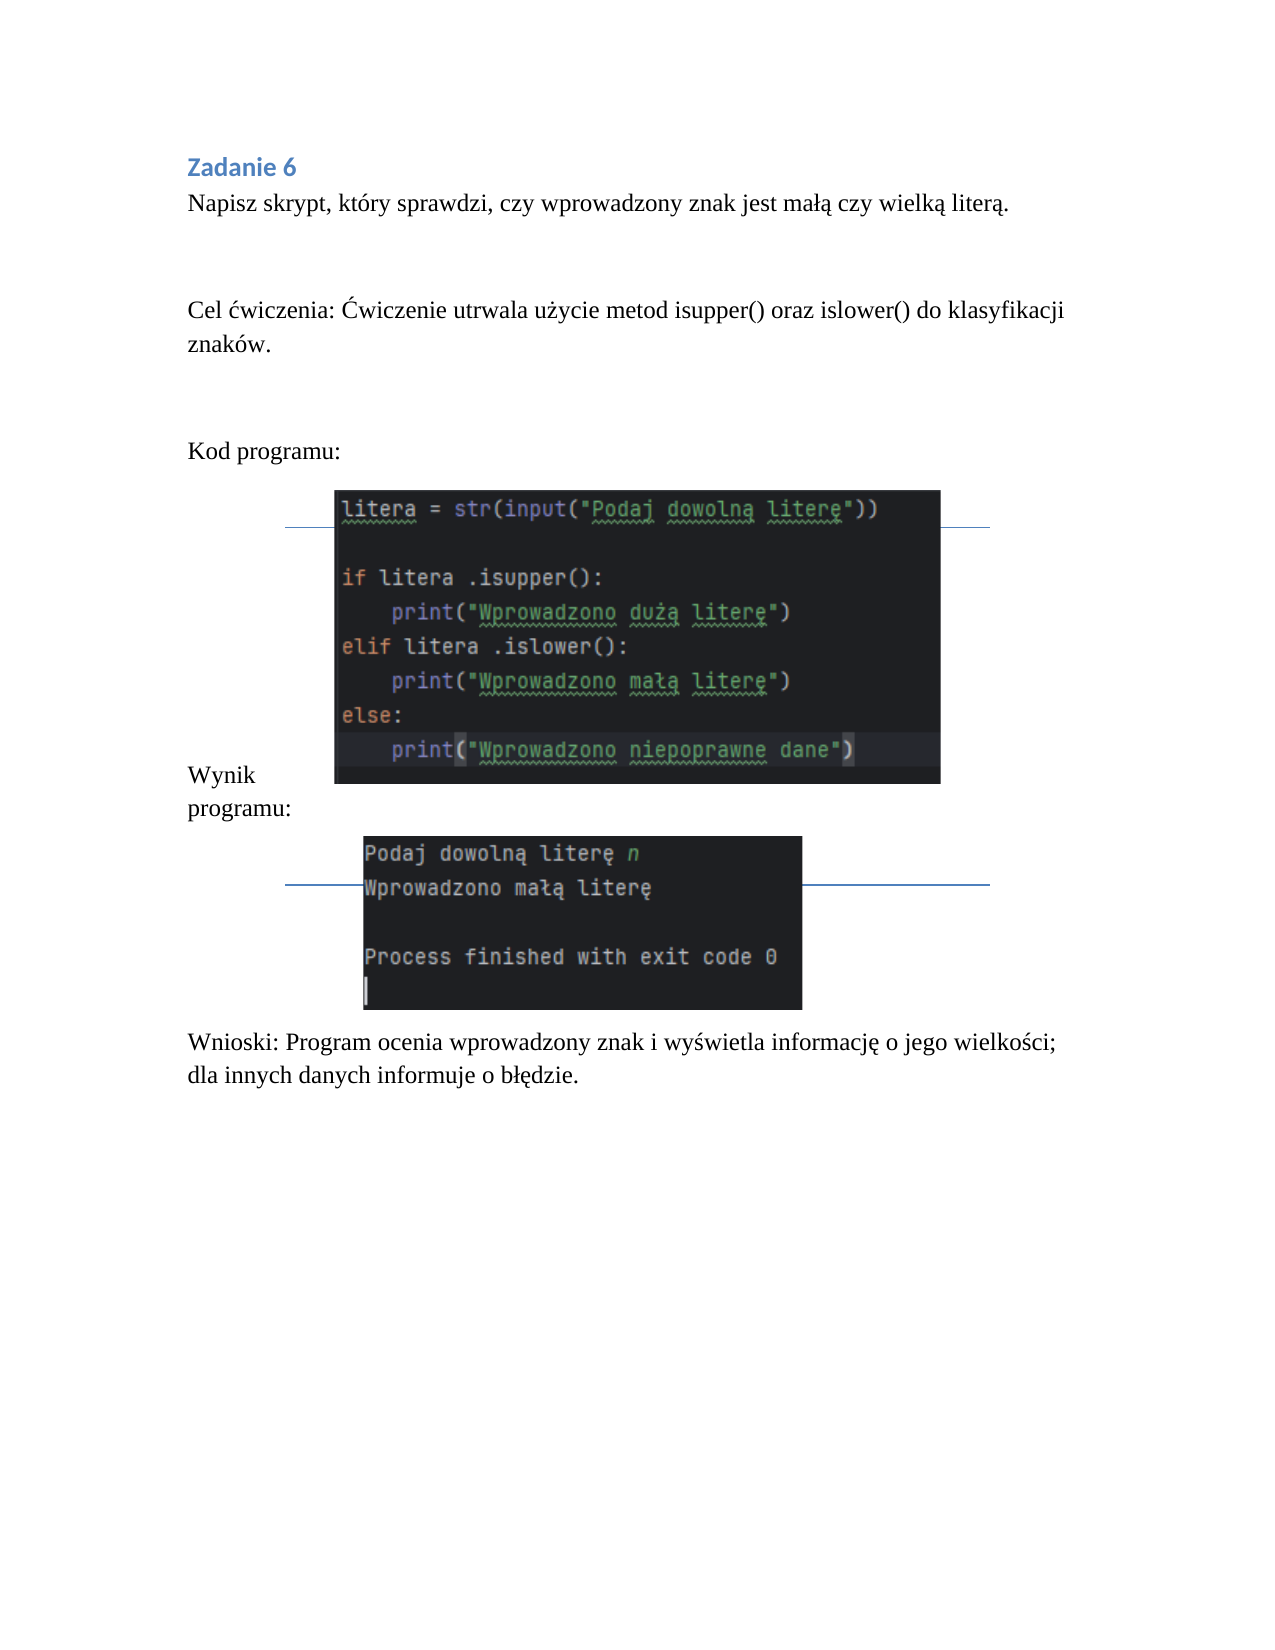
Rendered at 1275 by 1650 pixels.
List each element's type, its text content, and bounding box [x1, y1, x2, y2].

subtitle Zadanie 6 [187, 150, 1087, 183]
picture [363, 836, 803, 1010]
text Napisz skrypt, który sprawdzi, czy wprowadzony znak jest małą czy wielką literą. [187, 188, 1087, 217]
text Wynik programu: [187, 761, 1087, 822]
text Wnioski: Program ocenia wprowadzony znak i wyświetla informację o jego wielkości; dla innych danych informuje o błędzie. [187, 1027, 1087, 1088]
text Kod programu: [187, 436, 1087, 465]
text Cel ćwiczenia: Ćwiczenie utrwala użycie metod isupper() oraz islower() do klasyfikacji znaków. [187, 296, 1087, 357]
picture [334, 490, 941, 784]
